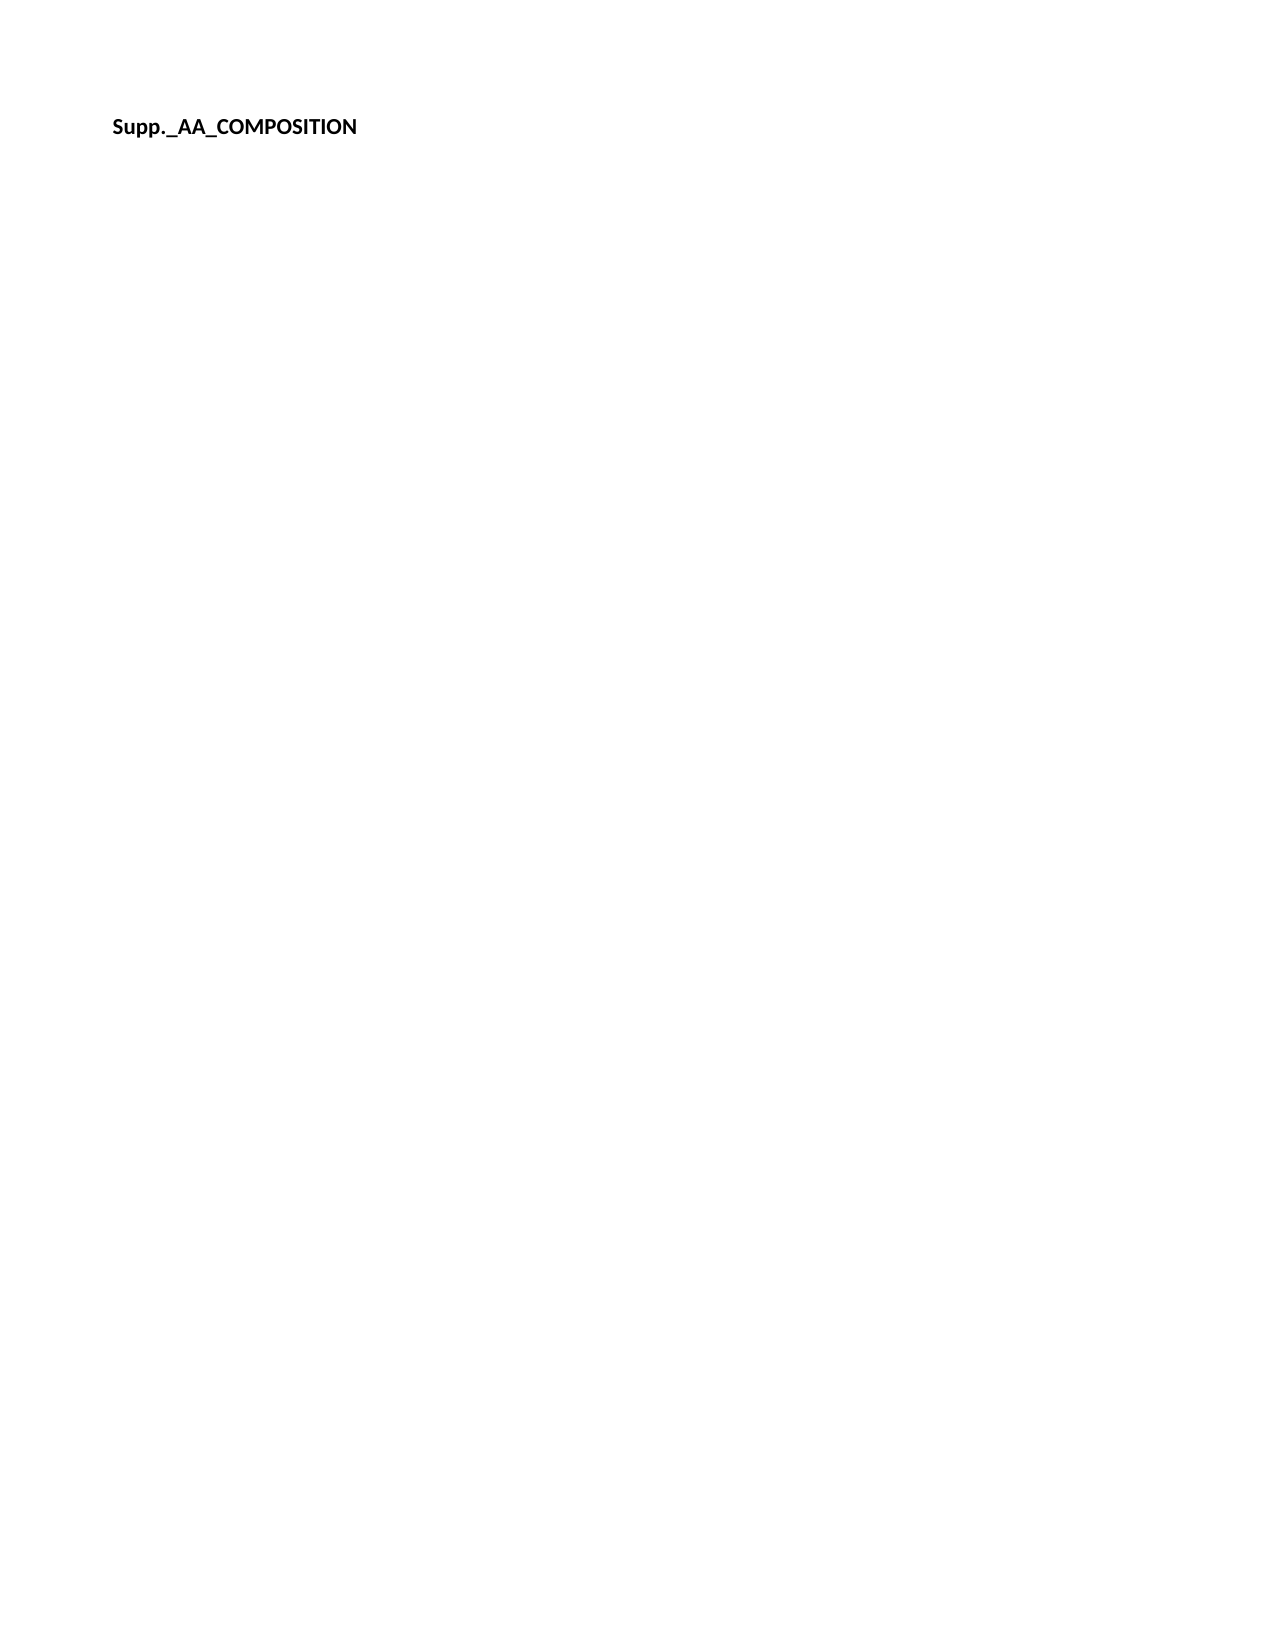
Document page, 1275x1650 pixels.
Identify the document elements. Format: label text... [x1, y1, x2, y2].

text Supp._AA_COMPOSITION [112, 112, 1162, 141]
